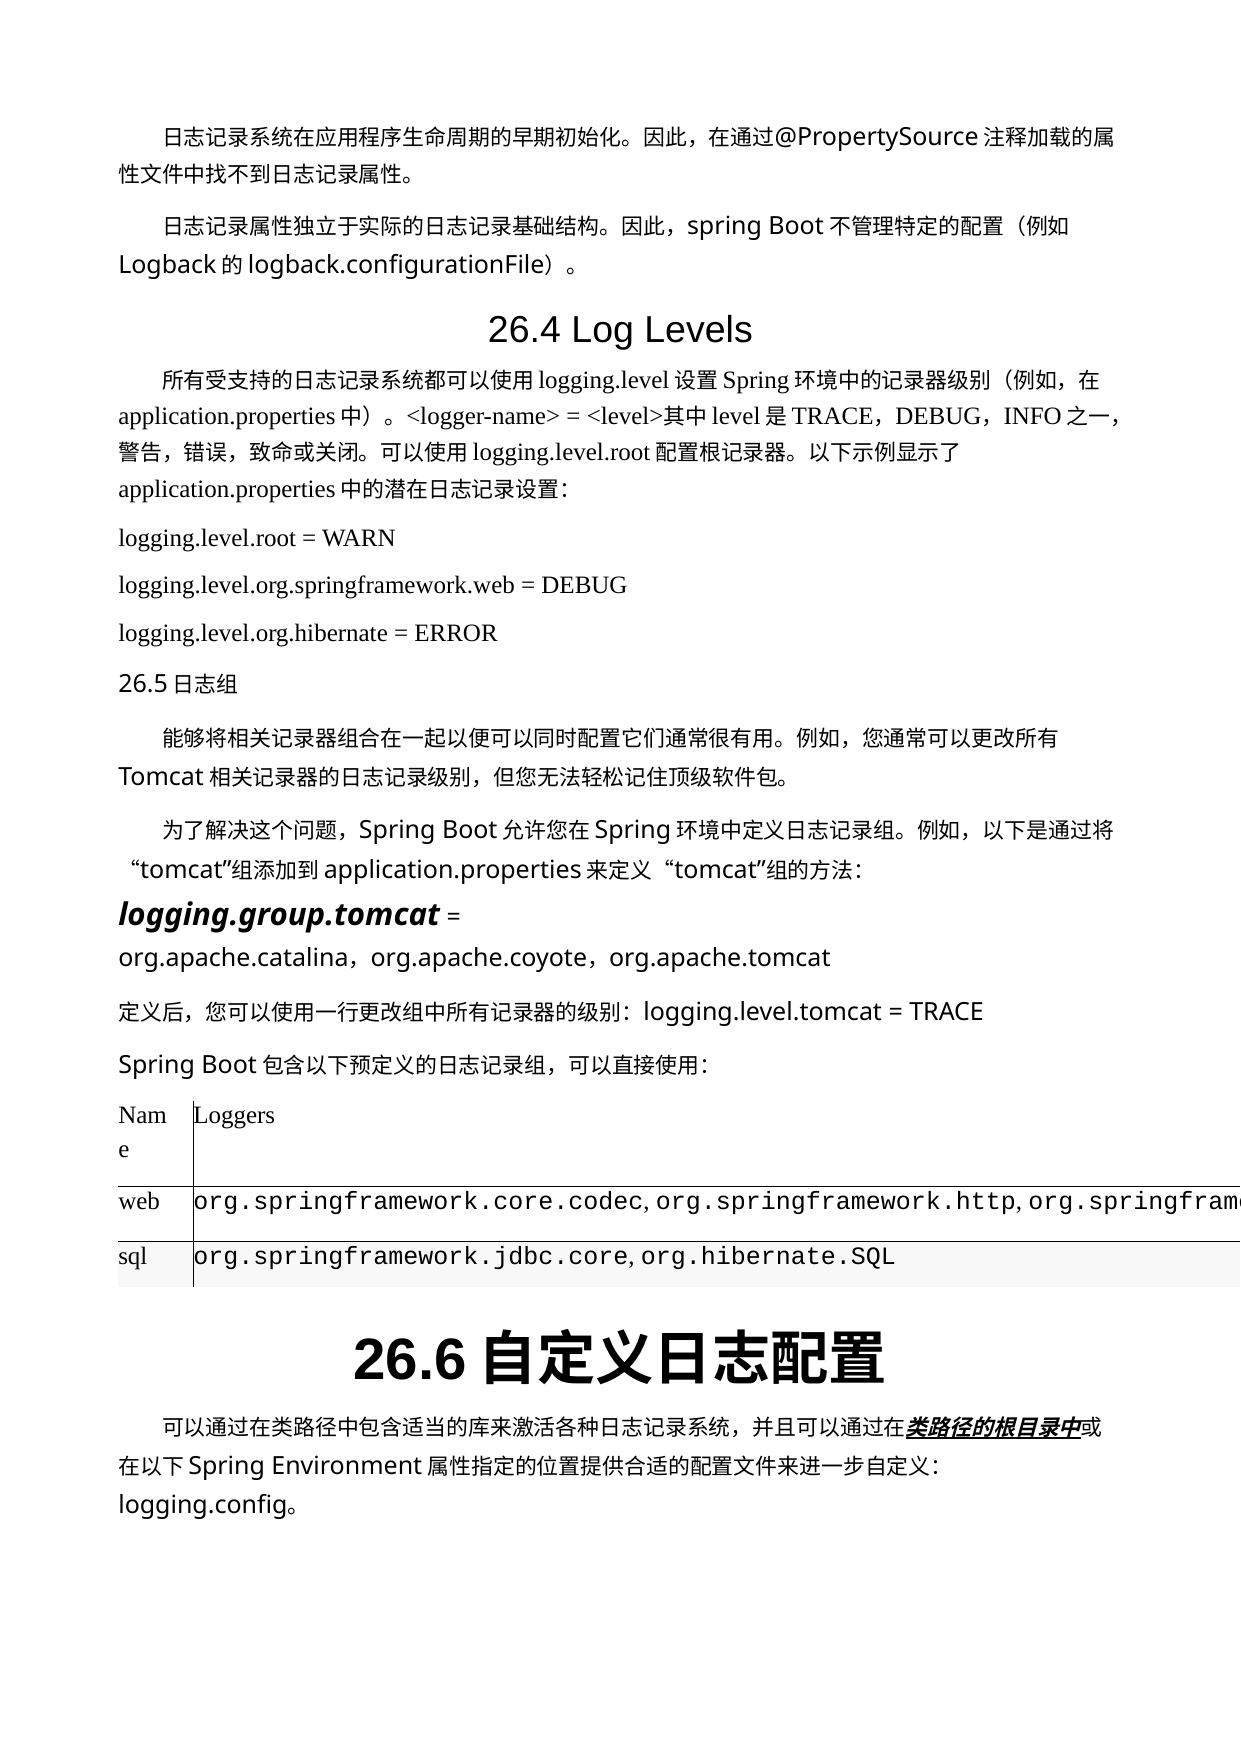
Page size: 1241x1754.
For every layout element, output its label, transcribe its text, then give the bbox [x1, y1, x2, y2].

title 26.6自定义日志配置 [118, 1312, 1122, 1396]
text 日志记录系统在应用程序生命周期的早期初始化。因此，在通过@PropertySource注释加载的属性文件中找不到日志记录属性。 [118, 118, 1122, 188]
text logging.level.org.hibernate = ERROR [118, 618, 1122, 647]
text logging.level.org.springframework.web = DEBUG [118, 570, 1122, 599]
table_header Name [118, 1101, 193, 1186]
table_cell org.springframework.core.codec, org.springframework.http, org.springframework.web [194, 1187, 1240, 1241]
text logging.level.root = WARN [118, 523, 1122, 551]
text 能够将相关记录器组合在一起以便可以同时配置它们通常很有用。例如，您通常可以更改所有Tomcat相关记录器的日志记录级别，但您无法轻松记住顶级软件包。 [118, 719, 1122, 792]
text 日志记录属性独立于实际的日志记录基础结构。因此，spring Boot不管理特定的配置（例如Logback的logback.configurationFile）。 [118, 208, 1122, 281]
text 所有受支持的日志记录系统都可以使用logging.level设置Spring环境中的记录器级别（例如，在application.properties中）。<logger-name> = <level>其中level是TRACE，DEBUG，INFO之一，警告，错误，致命或关闭。可以使用logging.level.root配置根记录器。以下示例显示了application.properties中的潜在日志记录设置： [118, 363, 1122, 503]
table_cell web [118, 1187, 193, 1241]
subtitle 26.4 Log Levels [118, 307, 1122, 350]
text 可以通过在类路径中包含适当的库来激活各种日志记录系统，并且可以通过在类路径的根目录中或在以下Spring Environment属性指定的位置提供合适的配置文件来进一步自定义：logging.config。 [118, 1409, 1122, 1521]
text 为了解决这个问题，Spring Boot允许您在Spring环境中定义日志记录组。例如，以下是通过将“tomcat”组添加到application.properties来定义“tomcat”组的方法：logging.group.tomcat = org.apache.catalina，org.apache.coyote，org.apache.tomcat [118, 812, 1122, 973]
table_cell sql [118, 1242, 193, 1287]
table_cell org.springframework.jdbc.core, org.hibernate.SQL [194, 1242, 1240, 1287]
text Spring Boot包含以下预定义的日志记录组，可以直接使用： [118, 1047, 1122, 1081]
text 定义后，您可以使用一行更改组中所有记录器的级别：logging.level.tomcat = TRACE [118, 993, 1122, 1027]
table_header Loggers [194, 1101, 1240, 1186]
text 26.5日志组 [118, 665, 1122, 699]
